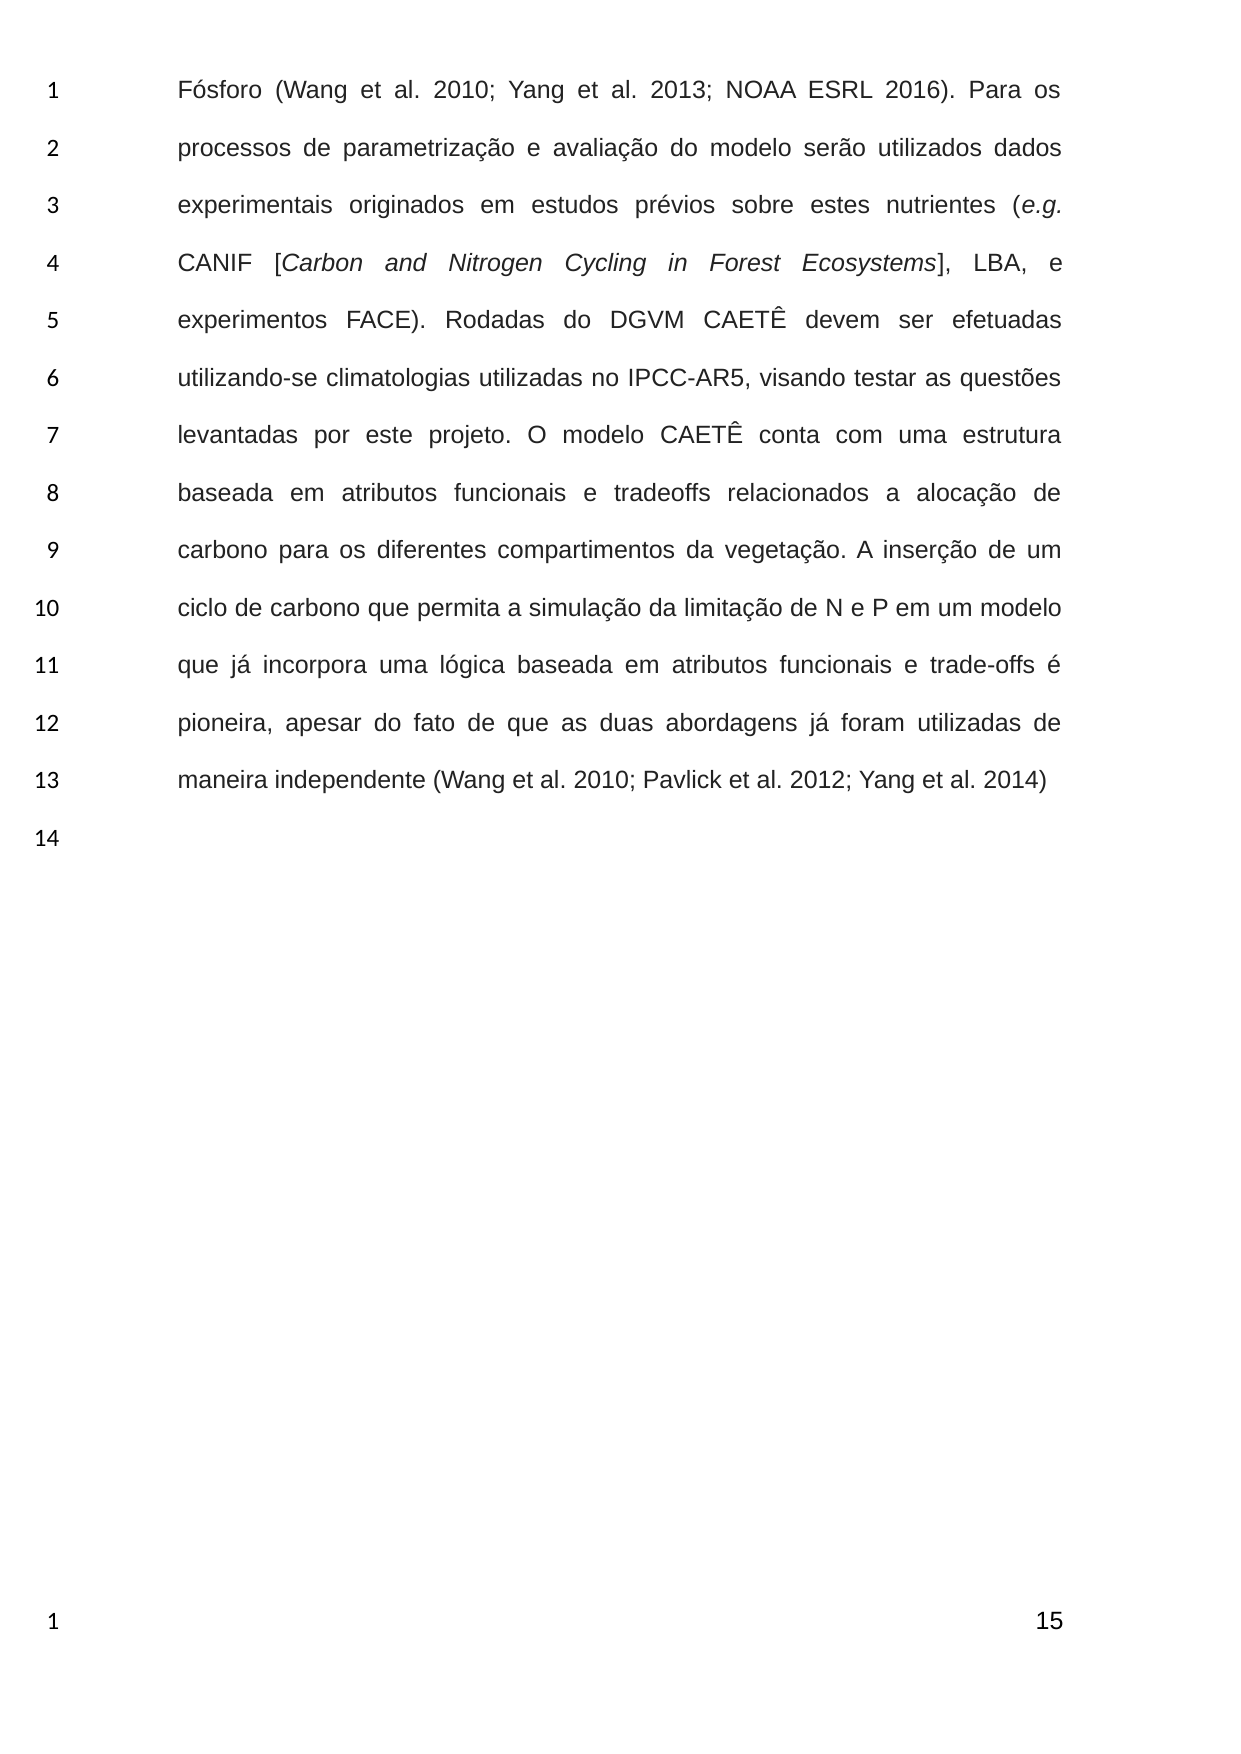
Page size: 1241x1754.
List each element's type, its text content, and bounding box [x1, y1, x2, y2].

text Fósforo (Wang et al. 2010; Yang et al. 2013; NOAA ESRL 2016). Para os processos de parametrização e avaliação do modelo serão utilizados dados experimentais originados em estudos prévios sobre estes nutrientes (e.g. CANIF [Carbon and Nitrogen Cycling in Forest Ecosystems], LBA, e experimentos FACE). Rodadas do DGVM CAETÊ devem ser efetuadas utilizando-se climatologias utilizadas no IPCC-AR5, visando testar as questões levantadas por este projeto. O modelo CAETÊ conta com uma estrutura baseada em atributos funcionais e tradeoffs relacionados a alocação de carbono para os diferentes compartimentos da vegetação. A inserção de um ciclo de carbono que permita a simulação da limitação de N e P em um modelo que já incorpora uma lógica baseada em atributos funcionais e trade-offs é pioneira, apesar do fato de que as duas abordagens já foram utilizadas de maneira independente (Wang et al. 2010; Pavlick et al. 2012; Yang et al. 2014) [177, 75, 1063, 794]
